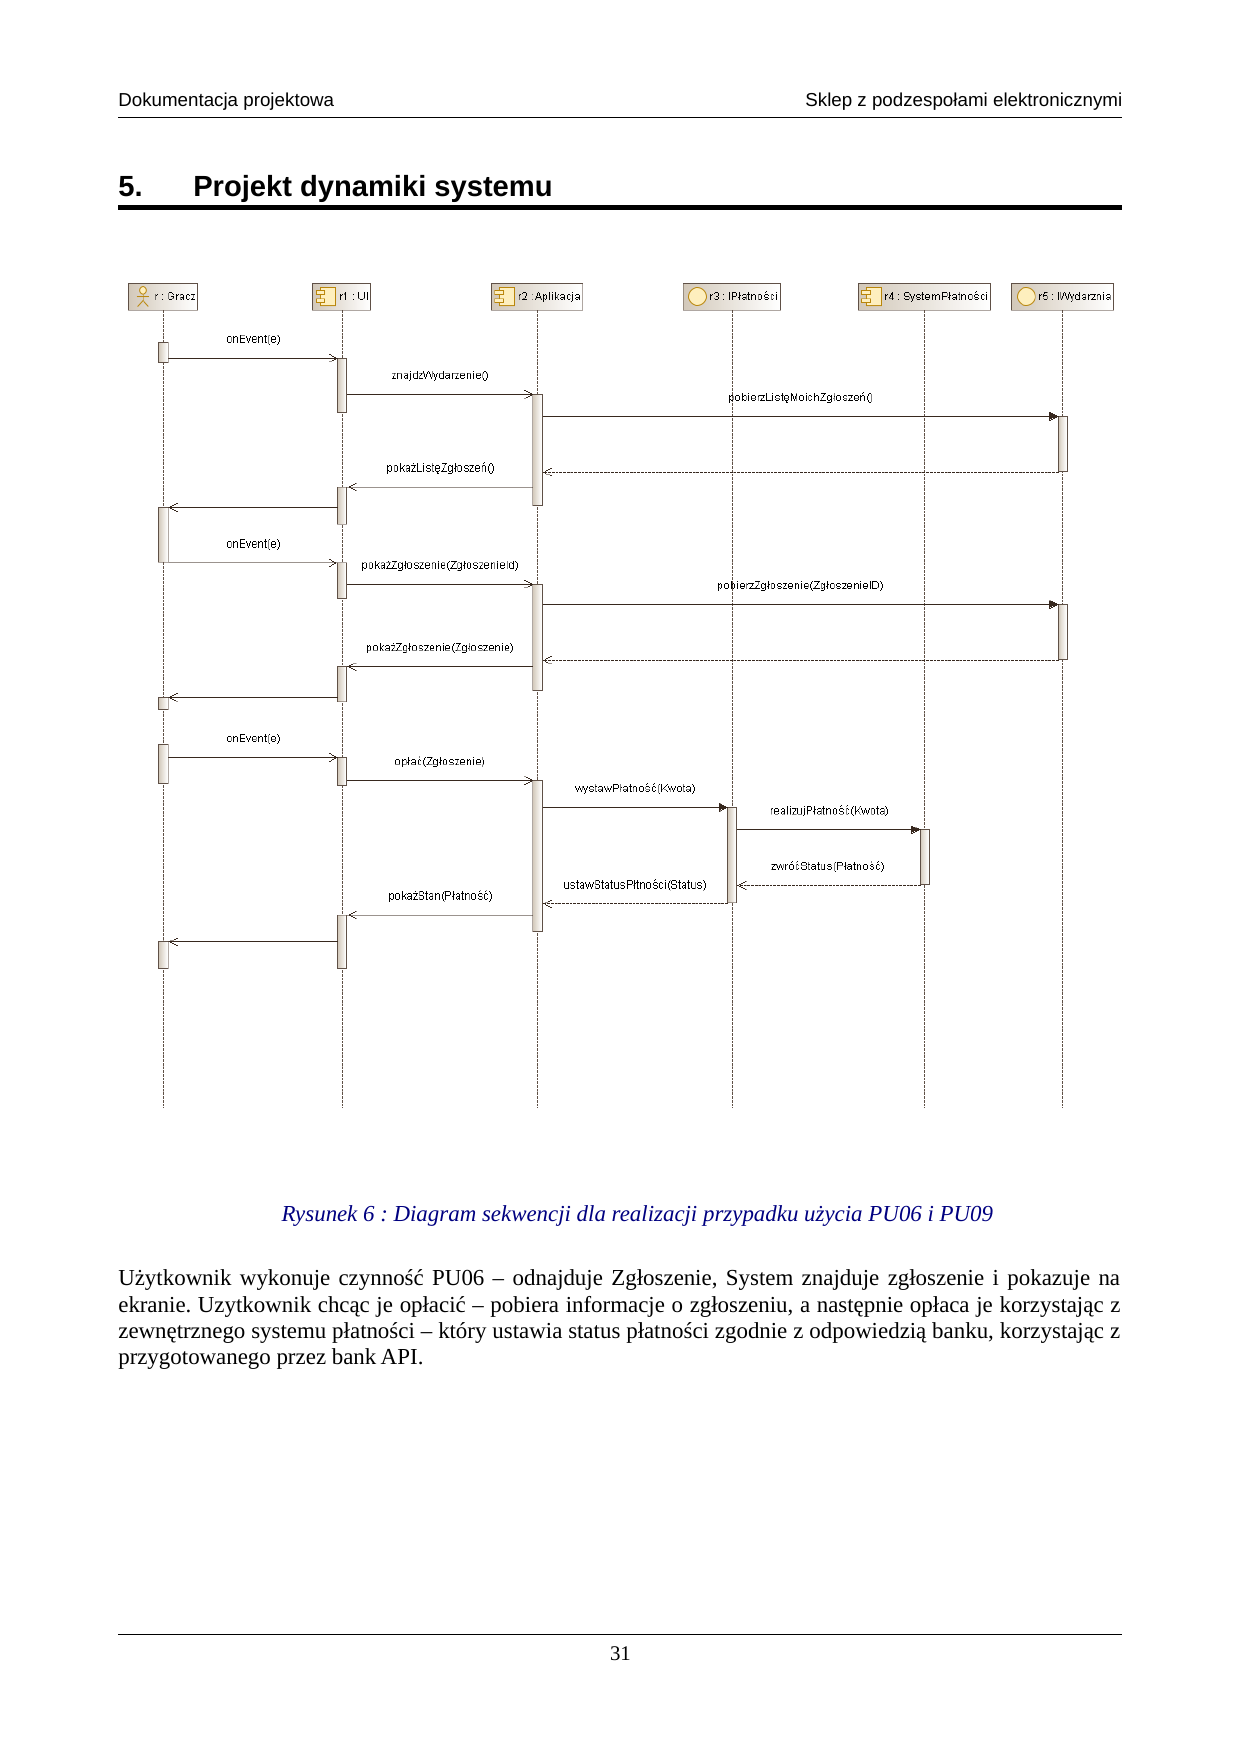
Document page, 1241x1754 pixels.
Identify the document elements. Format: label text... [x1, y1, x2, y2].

text Rysunek 6 : Diagram sekwencji dla realizacji przypadku użycia PU06 i PU09 [155, 1201, 1122, 1227]
subtitle Projekt dynamiki systemu [118, 169, 1122, 205]
text Użytkownik wykonuje czynność PU06 – odnajduje Zgłoszenie, System znajduje zgłoszenie i pokazuje na ekranie. Uzytkownik chcąc je opłacić – pobiera informacje o zgłoszeniu, a następnie opłaca je korzystając z zewnętrznego systemu płatności – który ustawia status płatności zgodnie z odpowiedzią banku, korzystając z przygotowanego przez bank API. [118, 1264, 1122, 1370]
